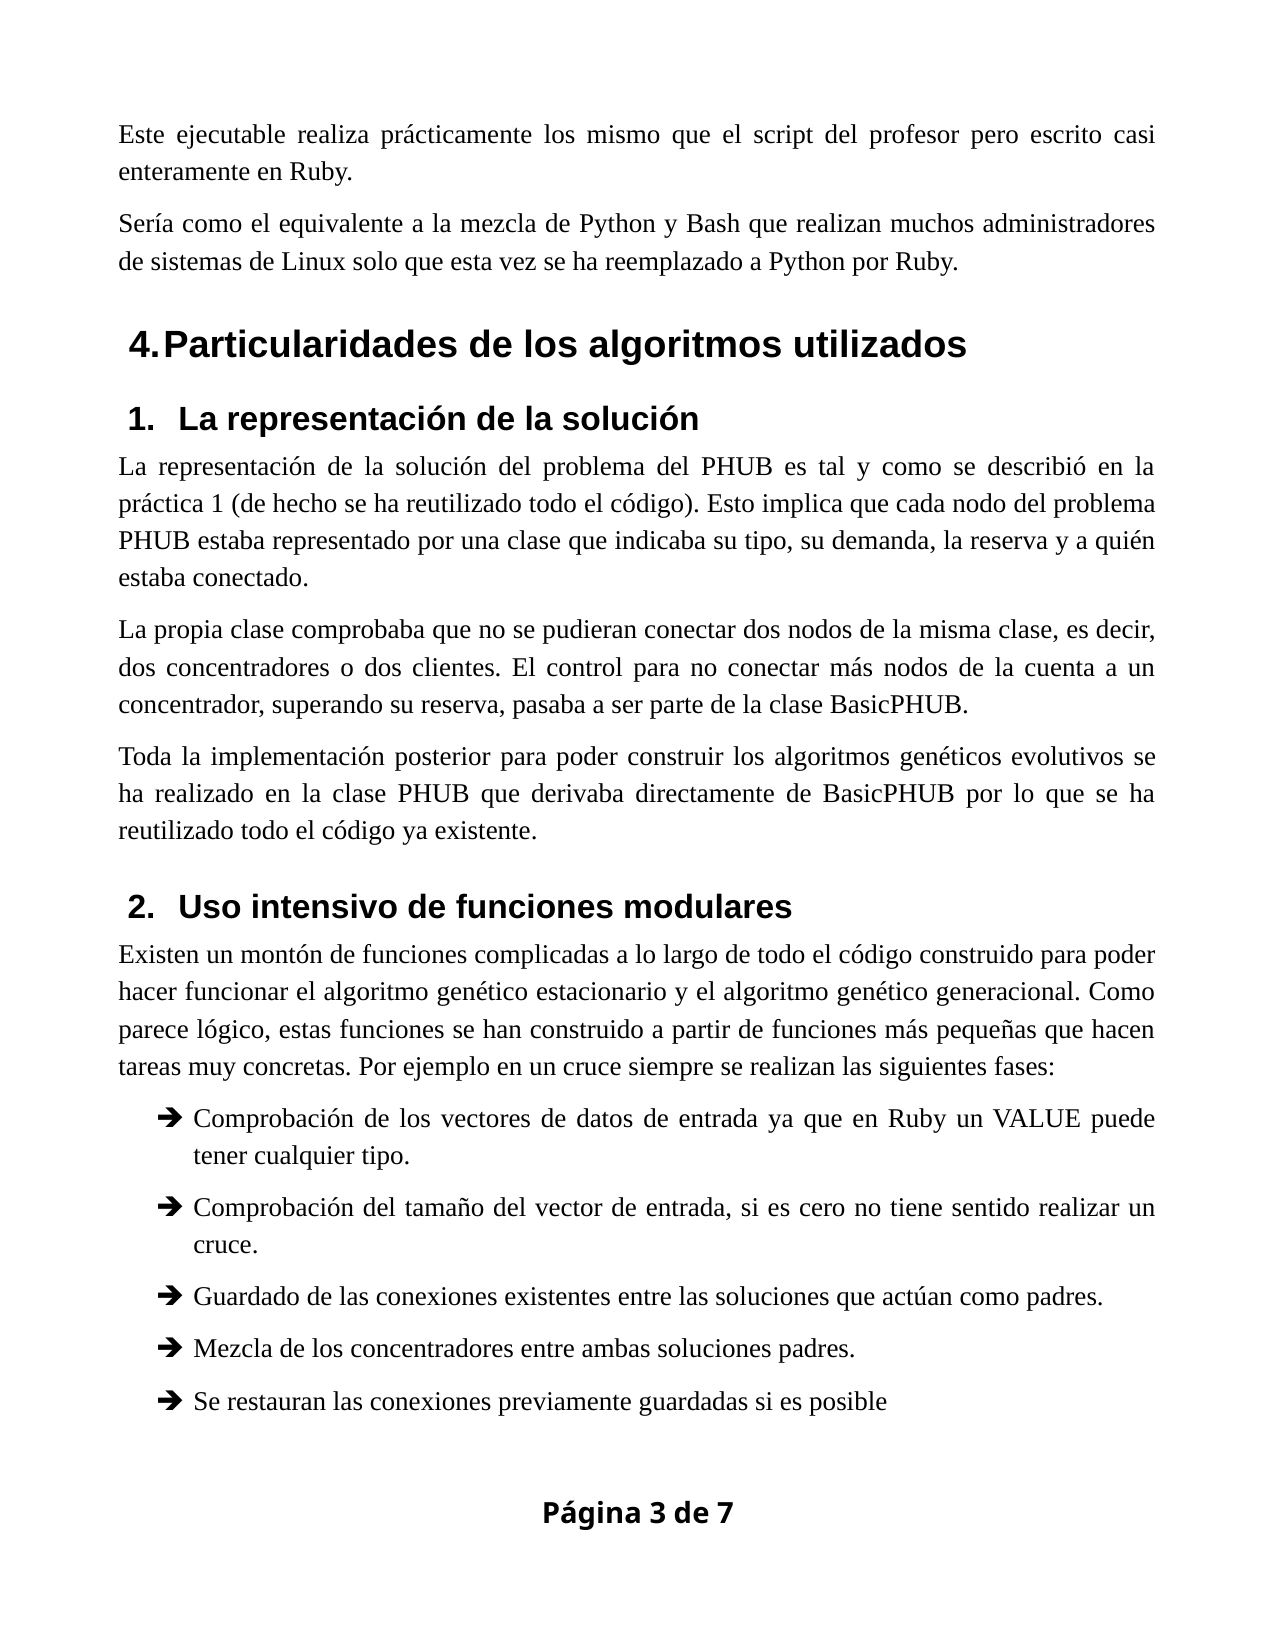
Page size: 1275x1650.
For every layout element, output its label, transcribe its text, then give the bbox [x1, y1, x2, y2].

list Comprobación del tamaño del vector de entrada, si es cero no tiene sentido realizar un cruce. [156, 1191, 1157, 1260]
subtitle La representación de la solución [118, 398, 1157, 437]
subtitle Uso intensivo de funciones modulares [118, 887, 1157, 926]
list Guardado de las conexiones existentes entre las soluciones que actúan como padres. [156, 1281, 1157, 1312]
subtitle Particularidades de los algoritmos utilizados [118, 321, 1157, 365]
text La representación de la solución del problema del PHUB es tal y como se describió en la práctica 1 (de hecho se ha reutilizado todo el código). Esto implica que cada nodo del problema PHUB estaba representado por una clase que indicaba su tipo, su demanda, la reserva y a quién estaba conectado. [118, 449, 1157, 593]
list Se restauran las conexiones previamente guardadas si es posible [156, 1385, 1157, 1416]
list Comprobación de los vectores de datos de entrada ya que en Ruby un VALUE puede tener cualquier tipo. [156, 1102, 1157, 1171]
text Existen un montón de funciones complicadas a lo largo de todo el código construido para poder hacer funcionar el algoritmo genético estacionario y el algoritmo genético generacional. Como parece lógico, estas funciones se han construido a partir de funciones más pequeñas que hacen tareas muy concretas. Por ejemplo en un cruce siempre se realizan las siguientes fases: [118, 938, 1157, 1081]
text La propia clase comprobaba que no se pudieran conectar dos nodos de la misma clase, es decir, dos concentradores o dos clientes. El control para no conectar más nodos de la cuenta a un concentrador, superando su reserva, pasaba a ser parte de la clase BasicPHUB. [118, 613, 1157, 719]
text Sería como el equivalente a la mezcla de Python y Bash que realizan muchos administradores de sistemas de Linux solo que esta vez se ha reemplazado a Python por Ruby. [118, 207, 1157, 276]
list Mezcla de los concentradores entre ambas soluciones padres. [156, 1333, 1157, 1364]
text Toda la implementación posterior para poder construir los algoritmos genéticos evolutivos se ha realizado en la clase PHUB que derivaba directamente de BasicPHUB por lo que se ha reutilizado todo el código ya existente. [118, 740, 1157, 846]
text Este ejecutable realiza prácticamente los mismo que el script del profesor pero escrito casi enteramente en Ruby. [118, 118, 1157, 187]
